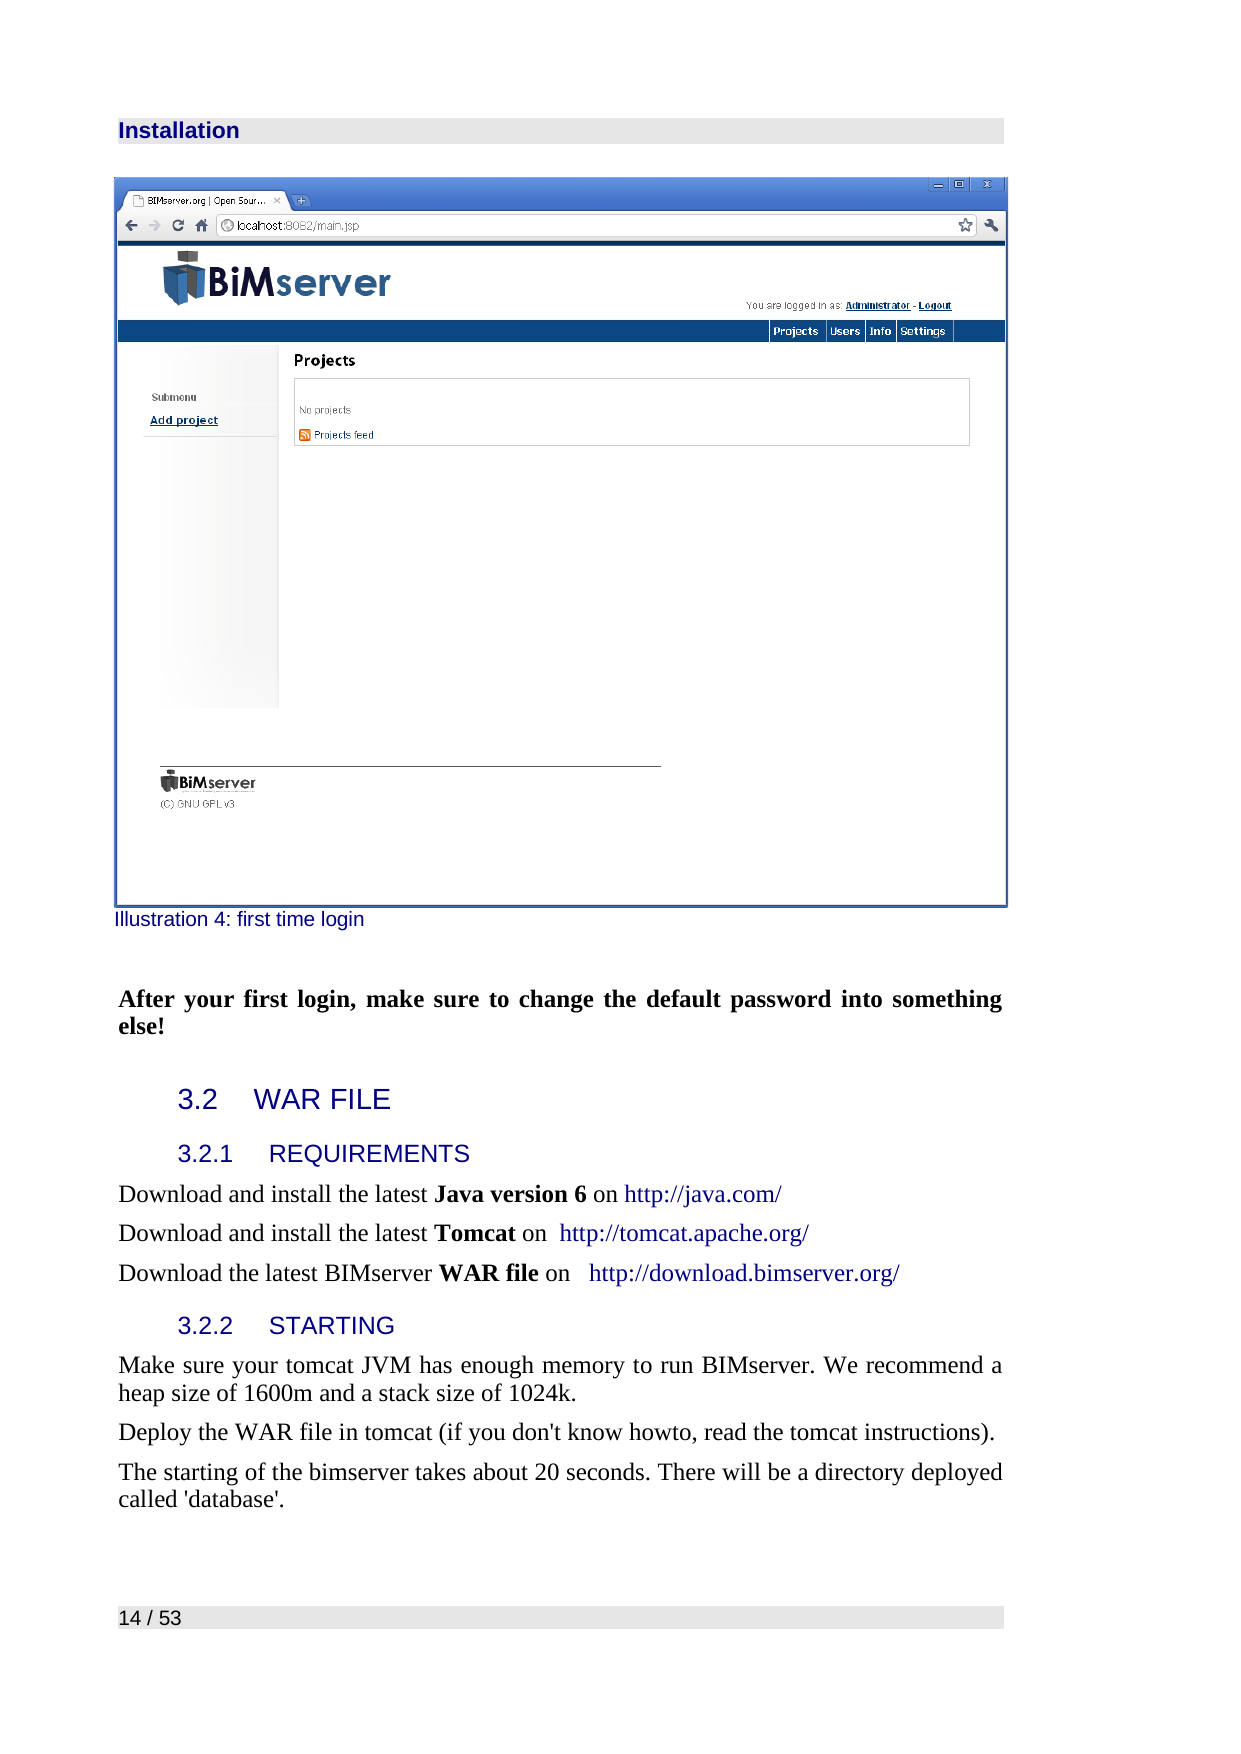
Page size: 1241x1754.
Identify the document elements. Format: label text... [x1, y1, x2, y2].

text After your first login, make sure to change the default password into something else! [118, 985, 1004, 1040]
text The starting of the bimserver takes about 20 seconds. There will be a directory deployed called 'database'. [118, 1458, 1004, 1513]
subtitle Starting [118, 1311, 1004, 1339]
text Download and install the latest Tomcat on http://tomcat.apache.org/ [118, 1219, 1004, 1247]
subtitle WAR file [118, 1083, 1004, 1115]
text Make sure your tomcat JVM has enough memory to run BIMserver. We recommend a heap size of 1600m and a stack size of 1024k. [118, 1351, 1004, 1407]
text Download and install the latest Java version 6 on http://java.com/ [118, 1180, 1004, 1208]
text Deploy the WAR file in tomcat (if you don't know howto, read the tomcat instructions). [118, 1418, 1004, 1446]
text Download the latest BIMserver WAR file on http://download.bimserver.org/ [118, 1259, 1004, 1287]
text Illustration 4: first time login [114, 908, 1008, 931]
subtitle Requirements [118, 1140, 1004, 1168]
picture [113, 177, 1009, 908]
